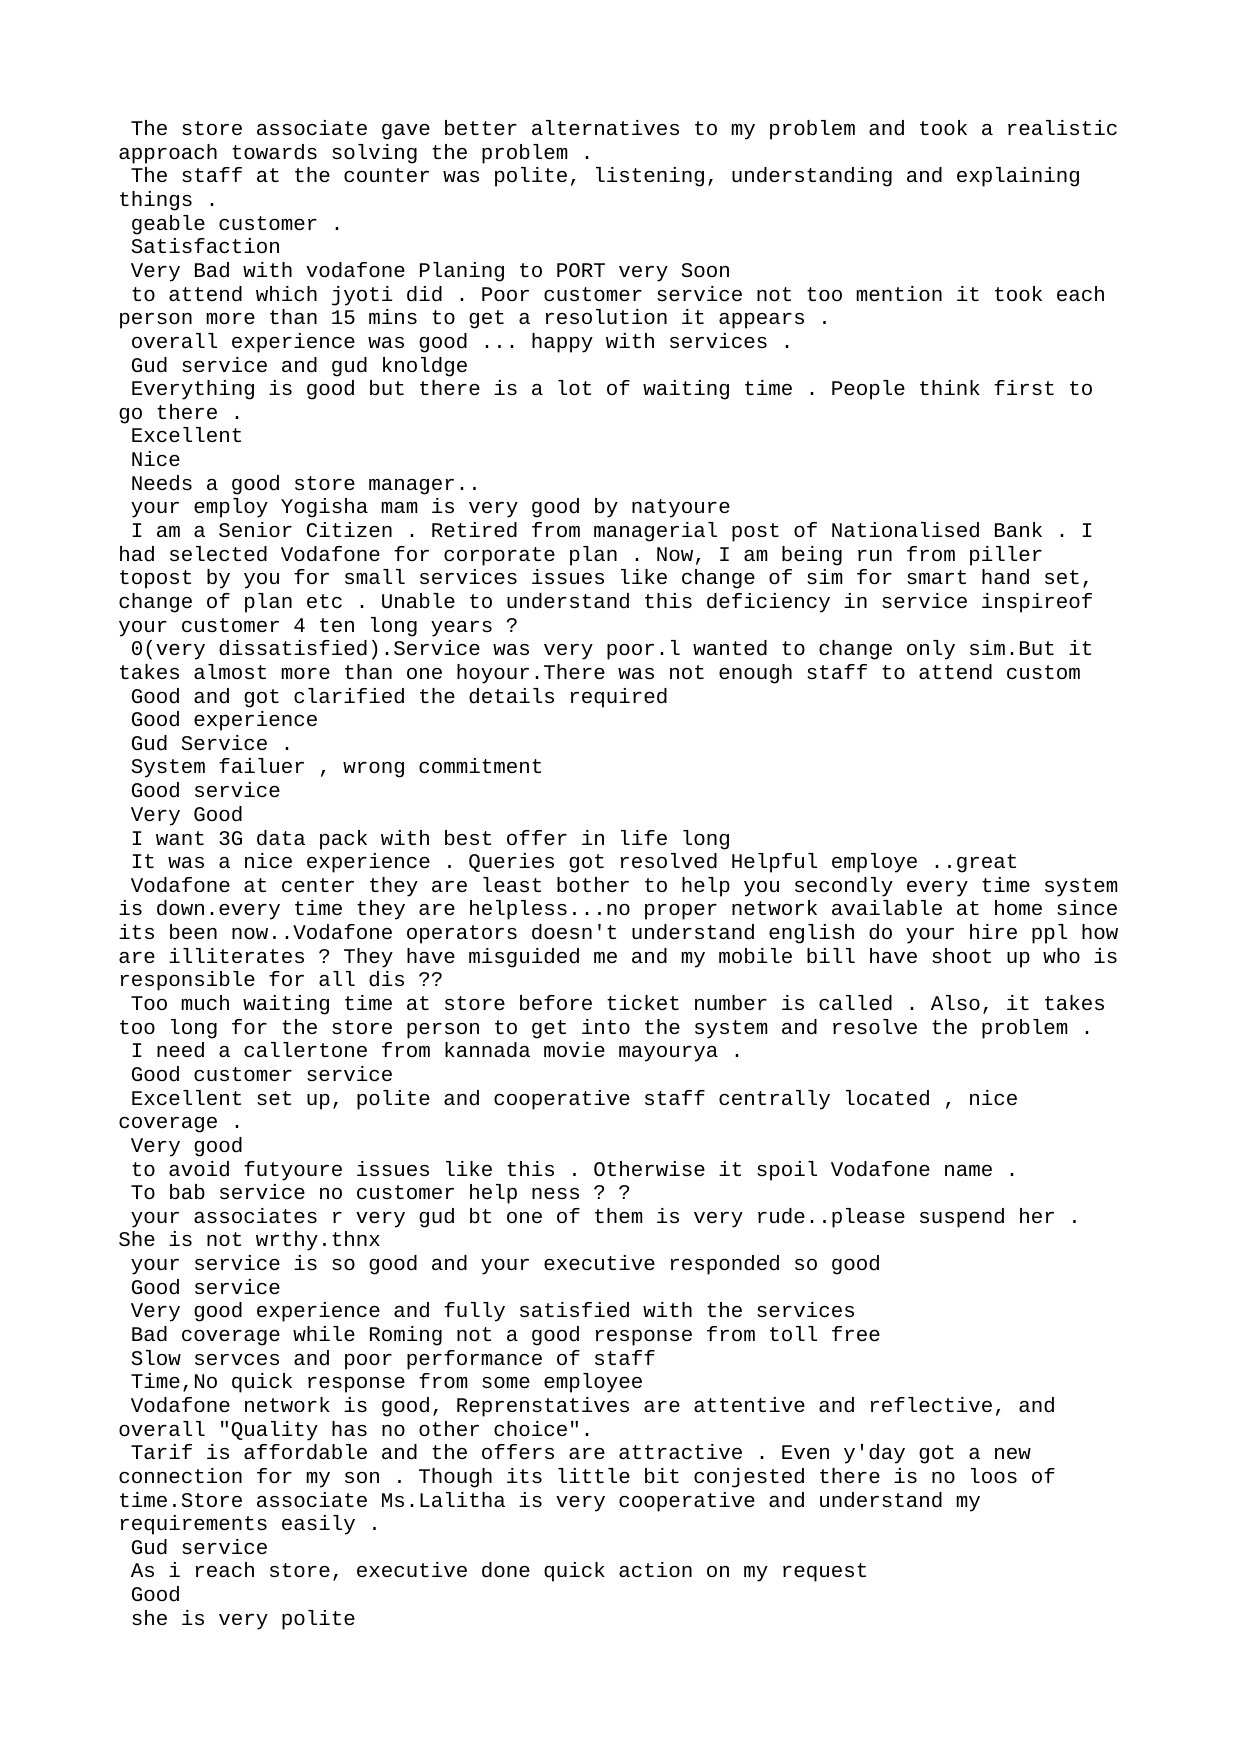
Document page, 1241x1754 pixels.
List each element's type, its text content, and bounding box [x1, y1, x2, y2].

text Excellent set up, polite and cooperative staff centrally located , nice coverage . [118, 1088, 1122, 1135]
text your service is so good and your executive responded so good [118, 1253, 1122, 1277]
text to avoid futyoure issues like this . Otherwise it spoil Vodafone name . [118, 1158, 1122, 1182]
text Good service [118, 1277, 1122, 1300]
text Good and got clarified the details required [118, 686, 1122, 709]
text Good [118, 1584, 1122, 1608]
text Gud service and gud knoldge [118, 354, 1122, 378]
text Good service [118, 780, 1122, 804]
text I am a Senior Citizen . Retired from managerial post of Nationalised Bank . I had selected Vodafone for corporate plan . Now, I am being run from piller topost by you for small services issues like change of sim for smart hand set, change of plan etc . Unable to understand this deficiency in service inspireof your customer 4 ten long years ? [118, 520, 1122, 638]
text Good customer service [118, 1064, 1122, 1088]
text I need a callertone from kannada movie mayourya . [118, 1040, 1122, 1064]
text Very good experience and fully satisfied with the services [118, 1300, 1122, 1324]
text Very good [118, 1135, 1122, 1158]
text Satisfaction [118, 236, 1122, 260]
text Nice [118, 449, 1122, 473]
text overall experience was good ... happy with services . [118, 331, 1122, 354]
text I want 3G data pack with best offer in life long [118, 827, 1122, 851]
text Very Bad with vodafone Planing to PORT very Soon [118, 260, 1122, 284]
text 0(very dissatisfied).Service was very poor.l wanted to change only sim.But it takes almost more than one hoyour.There was not enough staff to attend custom [118, 638, 1122, 686]
text Too much waiting time at store before ticket number is called . Also, it takes too long for the store person to get into the system and resolve the problem . [118, 993, 1122, 1040]
text your employ Yogisha mam is very good by natyoure [118, 496, 1122, 520]
text your associates r very gud bt one of them is very rude..please suspend her . She is not wrthy.thnx [118, 1206, 1122, 1253]
text The staff at the counter was polite, listening, understanding and explaining things . [118, 165, 1122, 213]
text Excellent [118, 426, 1122, 449]
text Slow servces and poor performance of staff [118, 1348, 1122, 1371]
text To bab service no customer help ness ? ? [118, 1182, 1122, 1206]
text Gud service [118, 1537, 1122, 1561]
text Very Good [118, 804, 1122, 827]
text Gud Service . [118, 733, 1122, 757]
text Vodafone at center they are least bother to help you secondly every time system is down.every time they are helpless...no proper network available at home since its been now..Vodafone operators doesn't understand english do your hire ppl how are illiterates ? They have misguided me and my mobile bill have shoot up who is responsible for all dis ?? [118, 875, 1122, 993]
text Time,No quick response from some employee [118, 1371, 1122, 1395]
text to attend which jyoti did . Poor customer service not too mention it took each person more than 15 mins to get a resolution it appears . [118, 284, 1122, 331]
text Bad coverage while Roming not a good response from toll free [118, 1324, 1122, 1348]
text As i reach store, executive done quick action on my request [118, 1561, 1122, 1584]
text geable customer . [118, 213, 1122, 236]
text Tarif is affordable and the offers are attractive . Even y'day got a new connection for my son . Though its little bit conjested there is no loos of time.Store associate Ms.Lalitha is very cooperative and understand my requirements easily . [118, 1442, 1122, 1537]
text Good experience [118, 709, 1122, 733]
text Vodafone network is good, Reprenstatives are attentive and reflective, and overall "Quality has no other choice". [118, 1395, 1122, 1442]
text It was a nice experience . Queries got resolved Helpful employe ..great [118, 851, 1122, 875]
text The store associate gave better alternatives to my problem and took a realistic approach towards solving the problem . [118, 118, 1122, 165]
text System failuer , wrong commitment [118, 757, 1122, 780]
text she is very polite [118, 1608, 1122, 1631]
text Everything is good but there is a lot of waiting time . People think first to go there . [118, 378, 1122, 426]
text Needs a good store manager.. [118, 473, 1122, 496]
